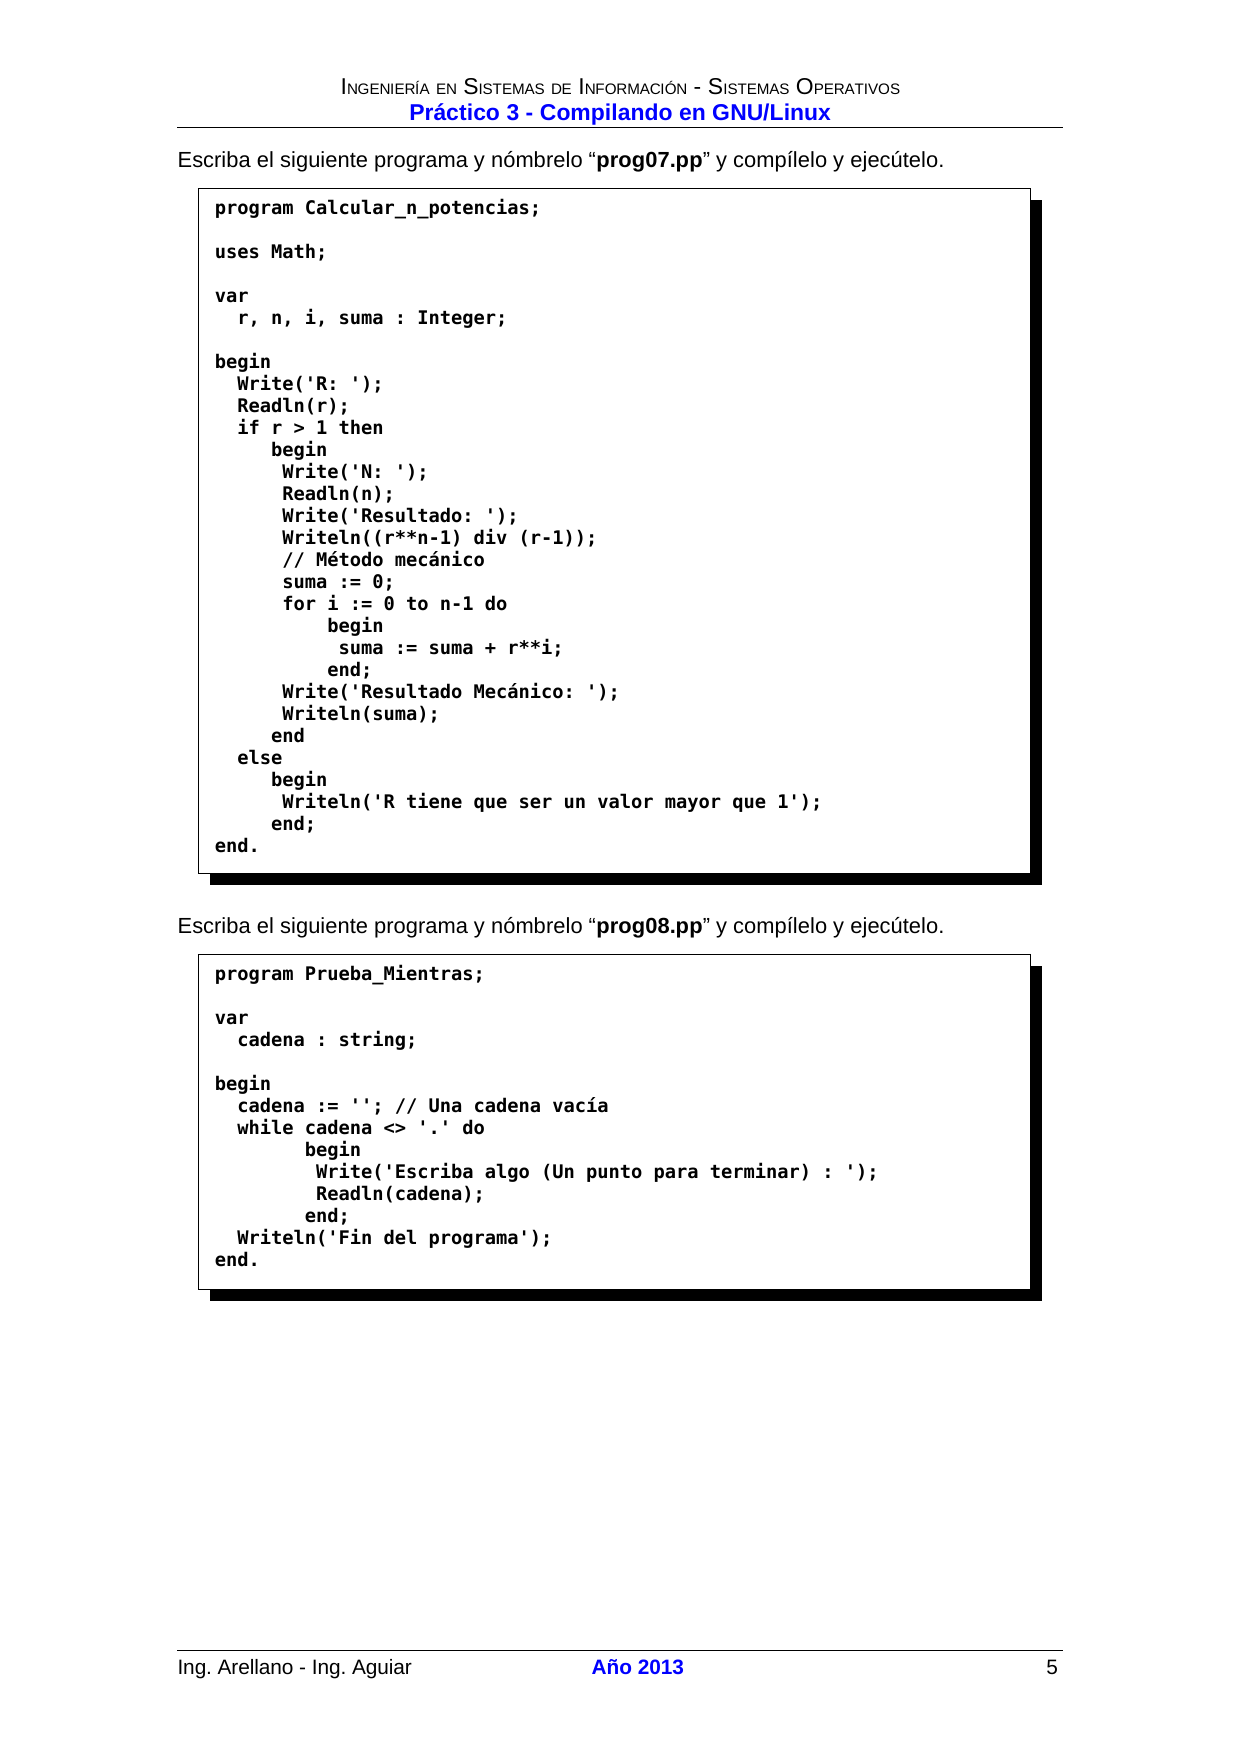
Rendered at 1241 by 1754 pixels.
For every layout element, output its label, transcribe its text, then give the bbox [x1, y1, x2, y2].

text end [214, 725, 1013, 747]
text if r > 1 then [214, 417, 1013, 439]
text while cadena <> '.' do [214, 1117, 1013, 1139]
text Escriba el siguiente programa y nómbrelo “prog08.pp” y compílelo y ejecútelo. [177, 913, 1063, 938]
text Write('Resultado: '); [214, 505, 1013, 527]
text Readln(cadena); [214, 1183, 1013, 1205]
text Writeln('Fin del programa'); [214, 1227, 1013, 1249]
text Readln(r); [214, 395, 1013, 417]
text suma := suma + r**i; [214, 637, 1013, 659]
text Escriba el siguiente programa y nómbrelo “prog07.pp” y compílelo y ejecútelo. [177, 148, 1063, 172]
text Write('R: '); [214, 373, 1013, 395]
text Writeln(suma); [214, 703, 1013, 725]
text uses Math; [214, 241, 1013, 263]
text end; [214, 1205, 1013, 1227]
text begin [214, 351, 1013, 373]
text end. [214, 1249, 1013, 1271]
text Write('N: '); [214, 461, 1013, 483]
text begin [214, 1139, 1013, 1161]
text end; [214, 659, 1013, 681]
text cadena : string; [214, 1029, 1013, 1051]
text cadena := ''; // Una cadena vacía [214, 1095, 1013, 1117]
text else [214, 747, 1013, 769]
text Write('Escriba algo (Un punto para terminar) : '); [214, 1161, 1013, 1183]
text program Prueba_Mientras; [214, 963, 1013, 985]
text Write('Resultado Mecánico: '); [214, 681, 1013, 703]
text begin [214, 439, 1013, 461]
text var [214, 1007, 1013, 1029]
text Writeln('R tiene que ser un valor mayor que 1'); [214, 791, 1013, 813]
text for i := 0 to n-1 do [214, 593, 1013, 615]
text end. [214, 834, 1013, 857]
text begin [214, 1073, 1013, 1095]
text suma := 0; [214, 571, 1013, 593]
text // Método mecánico [214, 549, 1013, 571]
text end; [214, 813, 1013, 834]
text begin [214, 615, 1013, 637]
text Writeln((r**n-1) div (r-1)); [214, 527, 1013, 549]
text Readln(n); [214, 483, 1013, 505]
text var [214, 285, 1013, 307]
text r, n, i, suma : Integer; [214, 307, 1013, 329]
text begin [214, 769, 1013, 791]
text program Calcular_n_potencias; [214, 197, 1013, 219]
